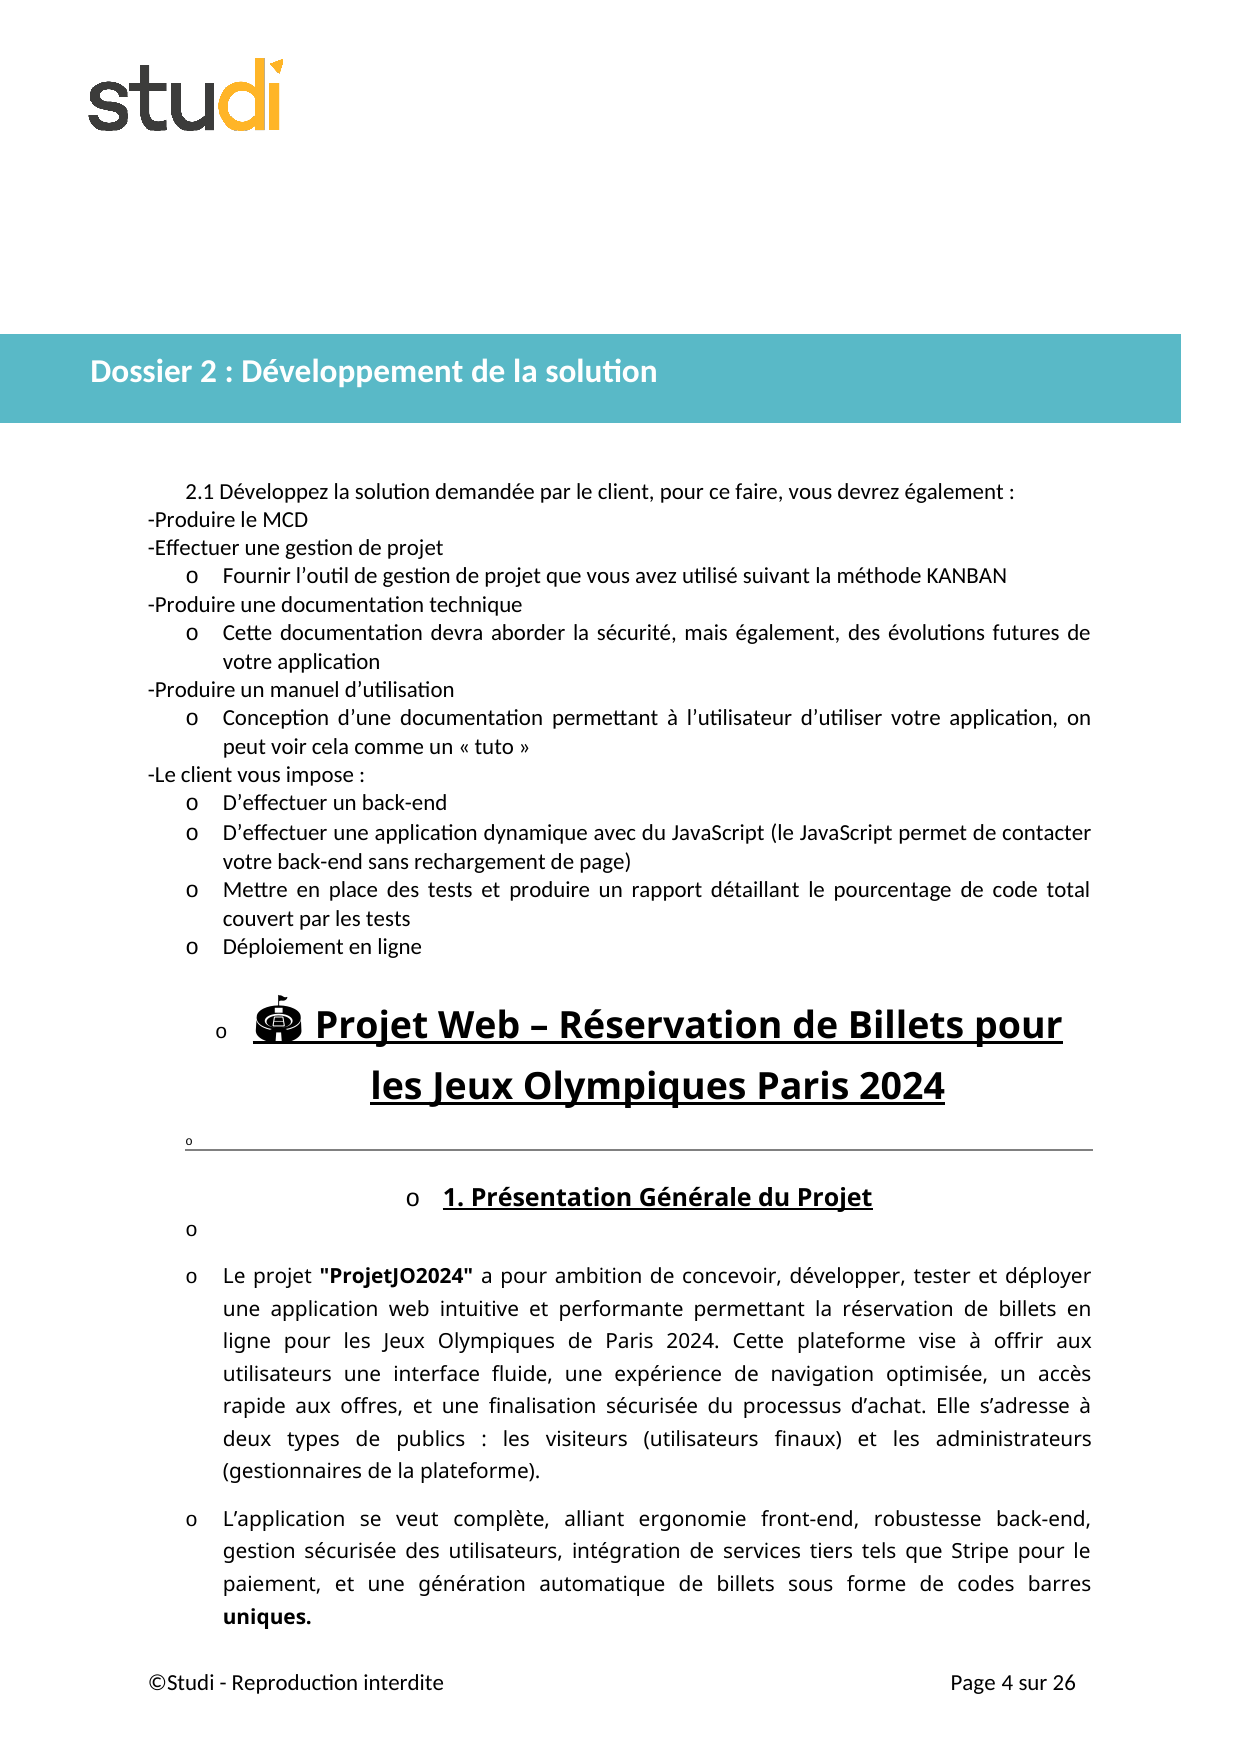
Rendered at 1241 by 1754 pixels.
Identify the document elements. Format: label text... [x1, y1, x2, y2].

text -Effectuer une gestion de projet [148, 533, 1093, 561]
text -Produire un manuel d’utilisation [148, 675, 1093, 703]
list Le projet "ProjetJO2024" a pour ambition de concevoir, développer, tester et déployer une application web intuitive et performante permettant la réservation de billets en ligne pour les Jeux Olympiques de Paris 2024. Cette plateforme vise à offrir aux utilisateurs une interface fluide, une expérience de navigation optimisée, un accès rapide aux offres, et une finalisation sécurisée du processus d’achat. Elle s’adresse à deux types de publics : les visiteurs (utilisateurs finaux) et les administrateurs (gestionnaires de la plateforme). [185, 1261, 1093, 1485]
list L’application se veut complète, alliant ergonomie front-end, robustesse back-end, gestion sécurisée des utilisateurs, intégration de services tiers tels que Stripe pour le paiement, et une génération automatique de billets sous forme de codes barres uniques. [185, 1504, 1093, 1630]
text -Produire le MCD [148, 505, 1093, 533]
list D’effectuer un back-end [185, 788, 1093, 818]
text Dossier 2 : Développement de la solution [15, 350, 1166, 390]
text 2.1 Développez la solution demandée par le client, pour ce faire, vous devrez également : [148, 477, 1093, 505]
subtitle 1. Présentation Générale du Projet [185, 1179, 1093, 1214]
list Conception d’une documentation permettant à l’utilisateur d’utiliser votre application, on peut voir cela comme un « tuto » [185, 703, 1093, 760]
list Cette documentation devra aborder la sécurité, mais également, des évolutions futures de votre application [185, 618, 1093, 675]
list Déploiement en ligne [185, 932, 1093, 961]
list 🏟️ Projet Web – Réservation de Billets pour les Jeux Olympiques Paris 2024 [185, 989, 1093, 1110]
list Mettre en place des tests et produire un rapport détaillant le pourcentage de code total couvert par les tests [185, 875, 1093, 932]
text -Produire une documentation technique [148, 590, 1093, 618]
list D’effectuer une application dynamique avec du JavaScript (le JavaScript permet de contacter votre back-end sans rechargement de page) [185, 818, 1093, 875]
list Fournir l’outil de gestion de projet que vous avez utilisé suivant la méthode KANBAN [185, 561, 1093, 590]
picture [88, 58, 283, 131]
text -Le client vous impose : [148, 760, 1093, 788]
